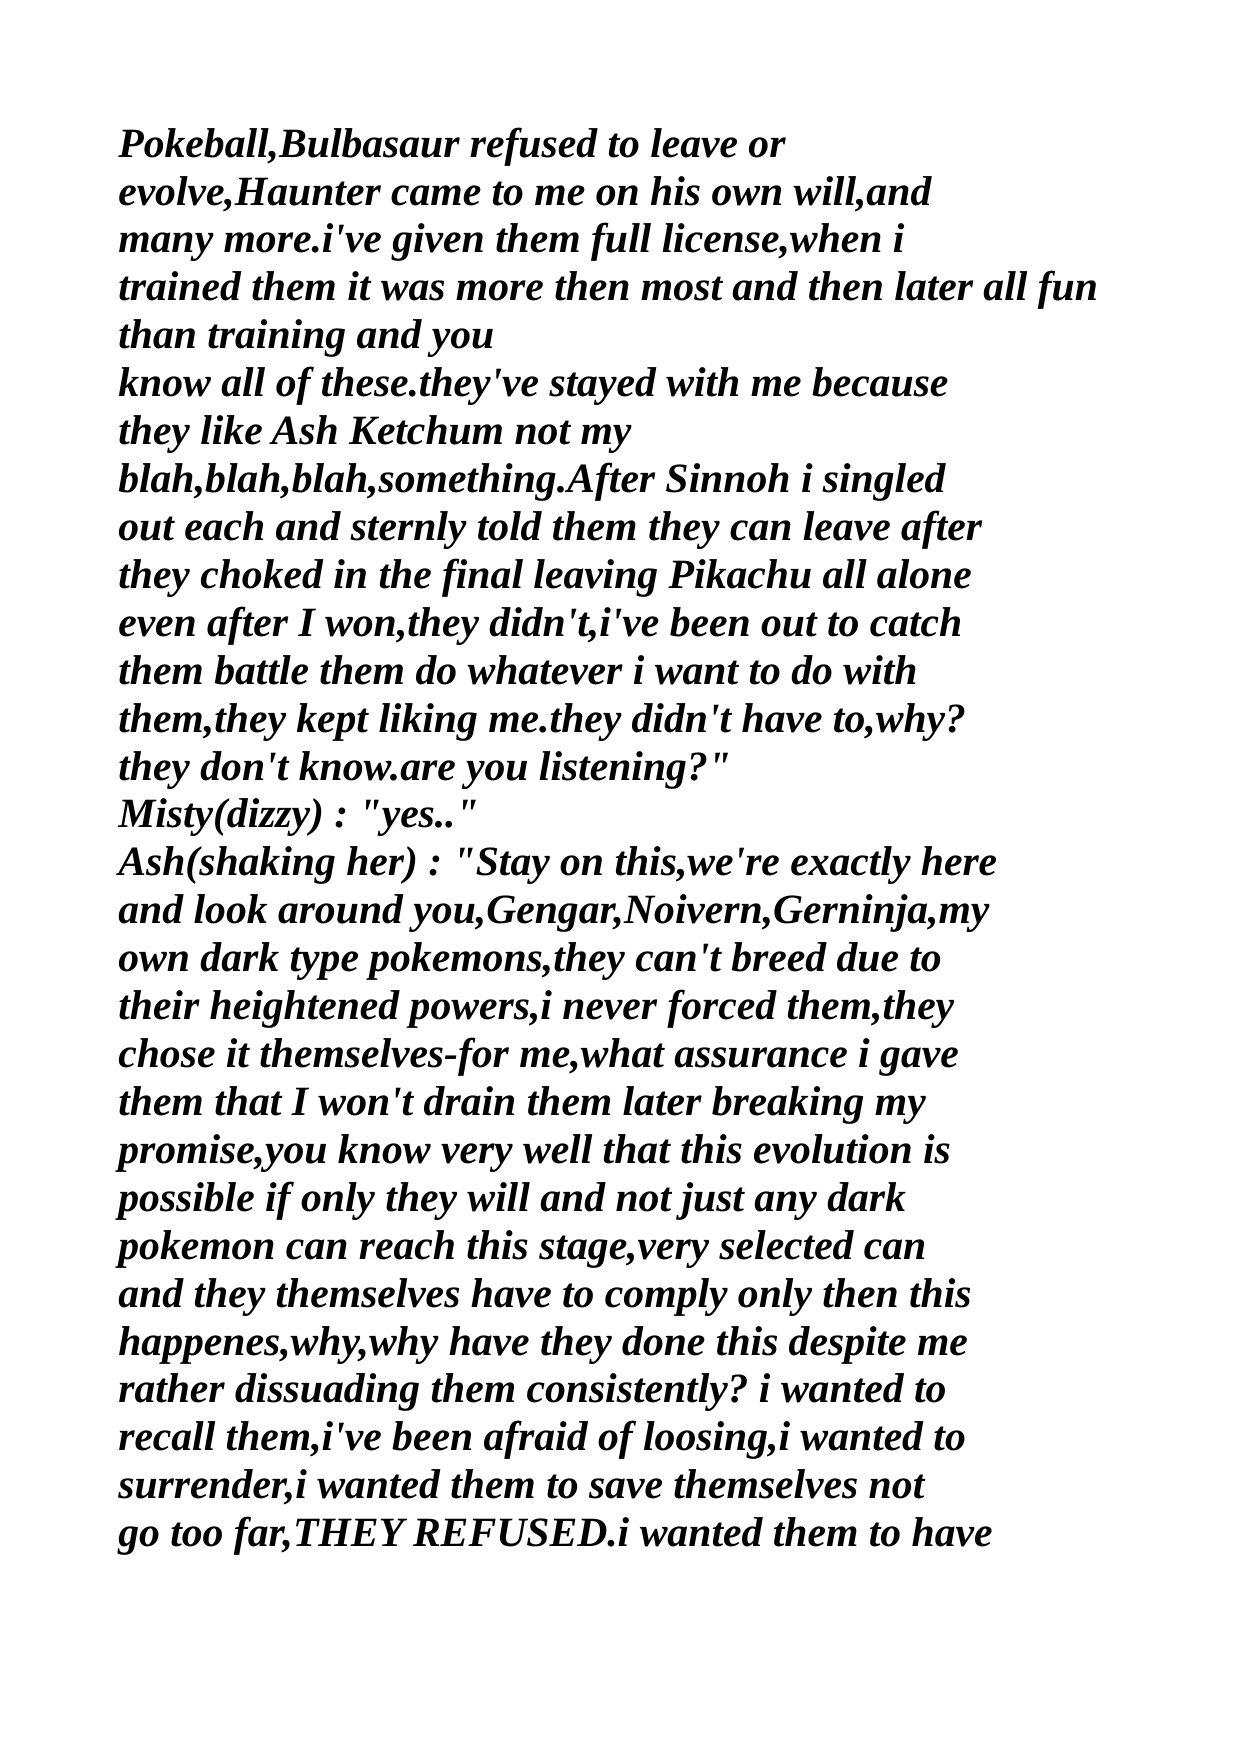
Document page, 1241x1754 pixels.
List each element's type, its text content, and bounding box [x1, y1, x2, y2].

text promise,you know very well that this evolution is [118, 1124, 1122, 1172]
text Misty(dizzy) : "yes.." [118, 789, 1122, 837]
text their heightened powers,i never forced them,they [118, 981, 1122, 1028]
text possible if only they will and not just any dark [118, 1172, 1122, 1220]
text out each and sternly told them they can leave after [118, 501, 1122, 549]
text even after I won,they didn't,i've been out to catch [118, 597, 1122, 645]
text Ash(shaking her) : "Stay on this,we're exactly here [118, 837, 1122, 885]
text them battle them do whatever i want to do with [118, 645, 1122, 693]
text know all of these.they've stayed with me because [118, 358, 1122, 406]
text they like Ash Ketchum not my blah,blah,blah,something.After Sinnoh i singled [118, 406, 1122, 501]
text go too far,THEY REFUSED.i wanted them to have [118, 1508, 1122, 1556]
text and look around you,Gengar,Noivern,Gerninja,my [118, 885, 1122, 933]
text recall them,i've been afraid of loosing,i wanted to surrender,i wanted them to save themselves not [118, 1412, 1122, 1508]
text chose it themselves-for me,what assurance i gave [118, 1028, 1122, 1076]
text they choked in the final leaving Pikachu all alone [118, 549, 1122, 597]
text pokemon can reach this stage,very selected can [118, 1220, 1122, 1268]
text trained them it was more then most and then later all fun than training and you [118, 262, 1122, 358]
text evolve,Haunter came to me on his own will,and [118, 166, 1122, 214]
text Pokeball,Bulbasaur refused to leave or [118, 118, 1122, 166]
text them,they kept liking me.they didn't have to,why? [118, 693, 1122, 741]
text they don't know.are you listening?" [118, 741, 1122, 789]
text rather dissuading them consistently? i wanted to [118, 1364, 1122, 1412]
text happenes,why,why have they done this despite me [118, 1316, 1122, 1364]
text own dark type pokemons,they can't breed due to [118, 933, 1122, 981]
text and they themselves have to comply only then this [118, 1268, 1122, 1316]
text them that I won't drain them later breaking my [118, 1076, 1122, 1124]
text many more.i've given them full license,when i [118, 214, 1122, 262]
